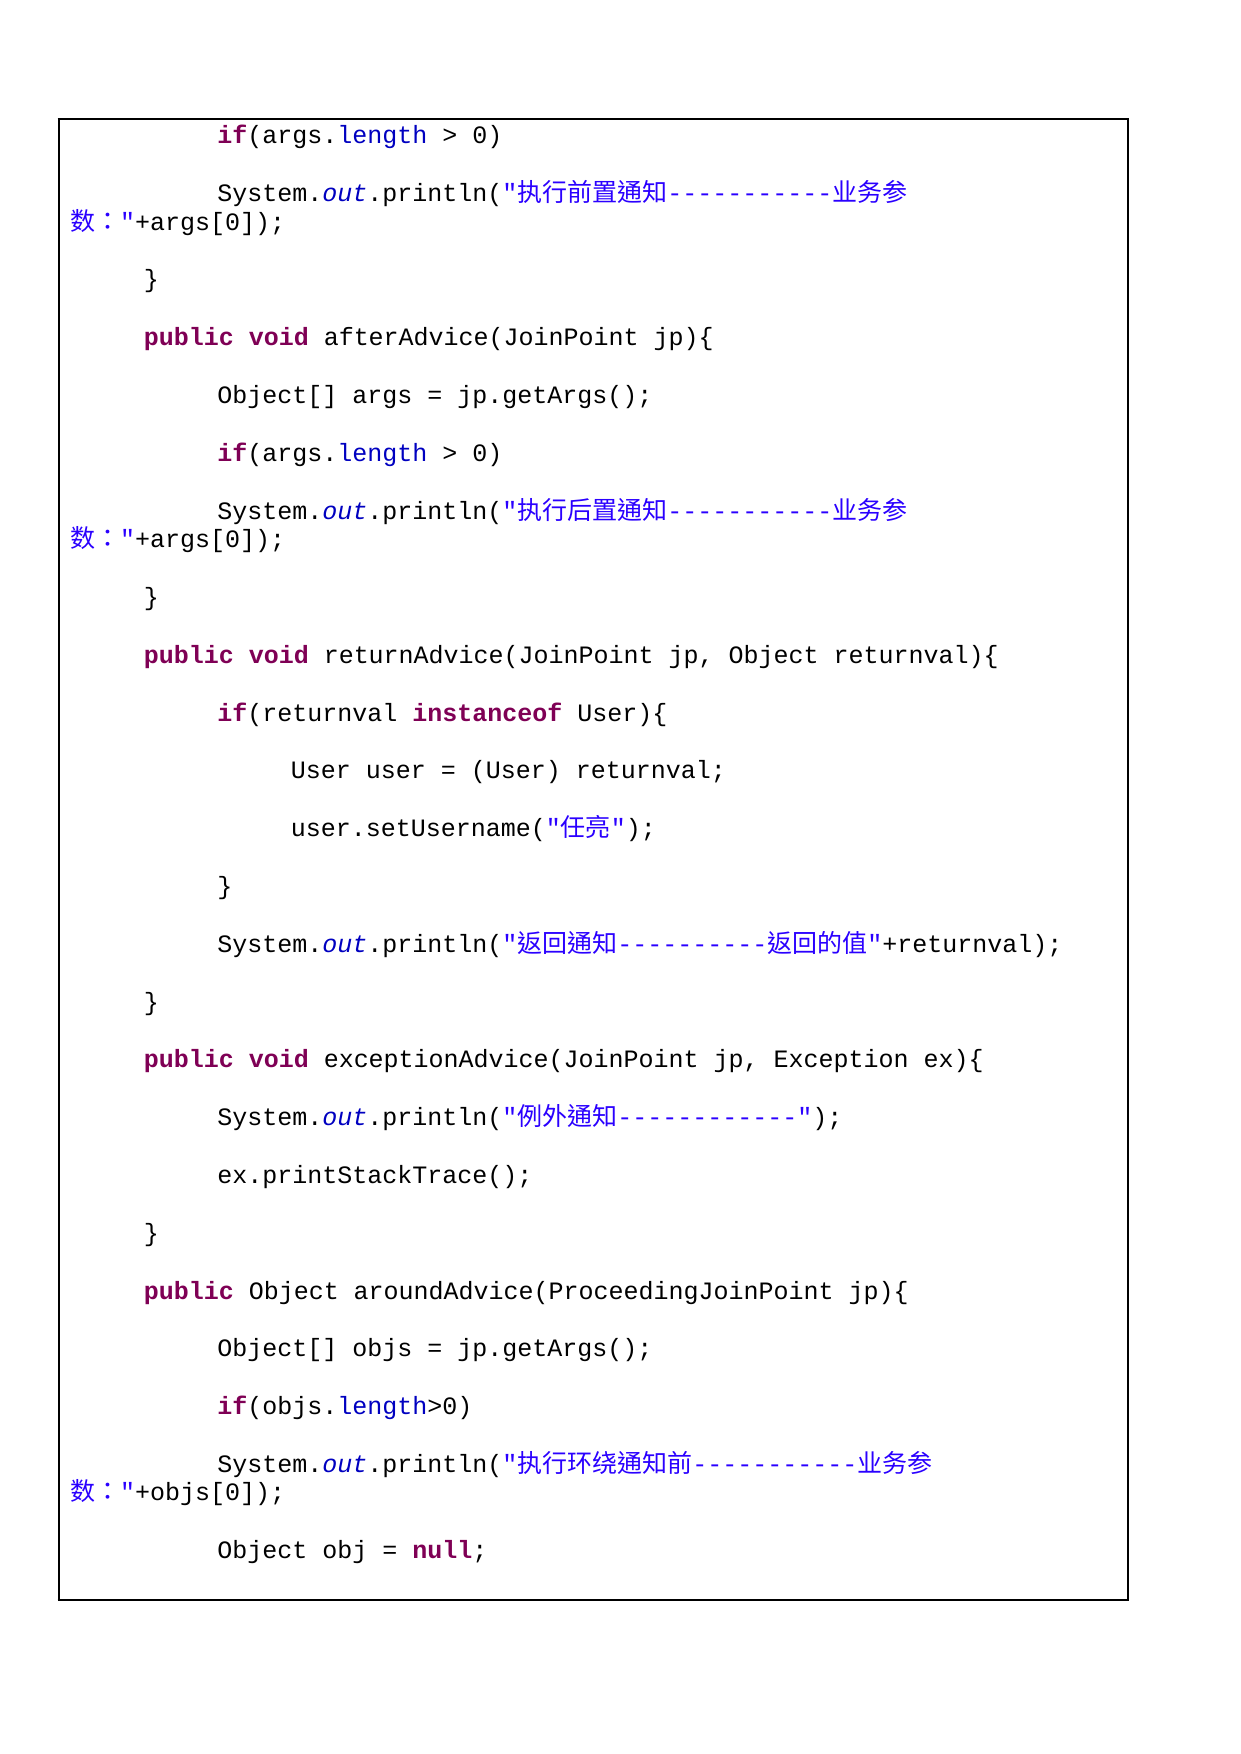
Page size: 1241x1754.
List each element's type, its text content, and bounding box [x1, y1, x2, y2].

table_header if(args.length > 0) System.out.println("执行前置通知-----------业务参数："+args[0]); } public void afterAdvice(JoinPoint jp){ Object[] args = jp.getArgs(); if(args.length > 0) System.out.println("执行后置通知-----------业务参数："+args[0]); } public void returnAdvice(JoinPoint jp, Object returnval){ if(returnval instanceof User){ User user = (User) returnval; user.setUsername("任亮"); } System.out.println("返回通知----------返回的值"+returnval); } public void exceptionAdvice(JoinPoint jp, Exception ex){ System.out.println("例外通知------------"); ex.printStackTrace(); } public Object aroundAdvice(ProceedingJoinPoint jp){ Object[] objs = jp.getArgs(); if(objs.length>0) System.out.println("执行环绕通知前-----------业务参数："+objs[0]); Object obj = null; [60, 120, 1127, 1598]
